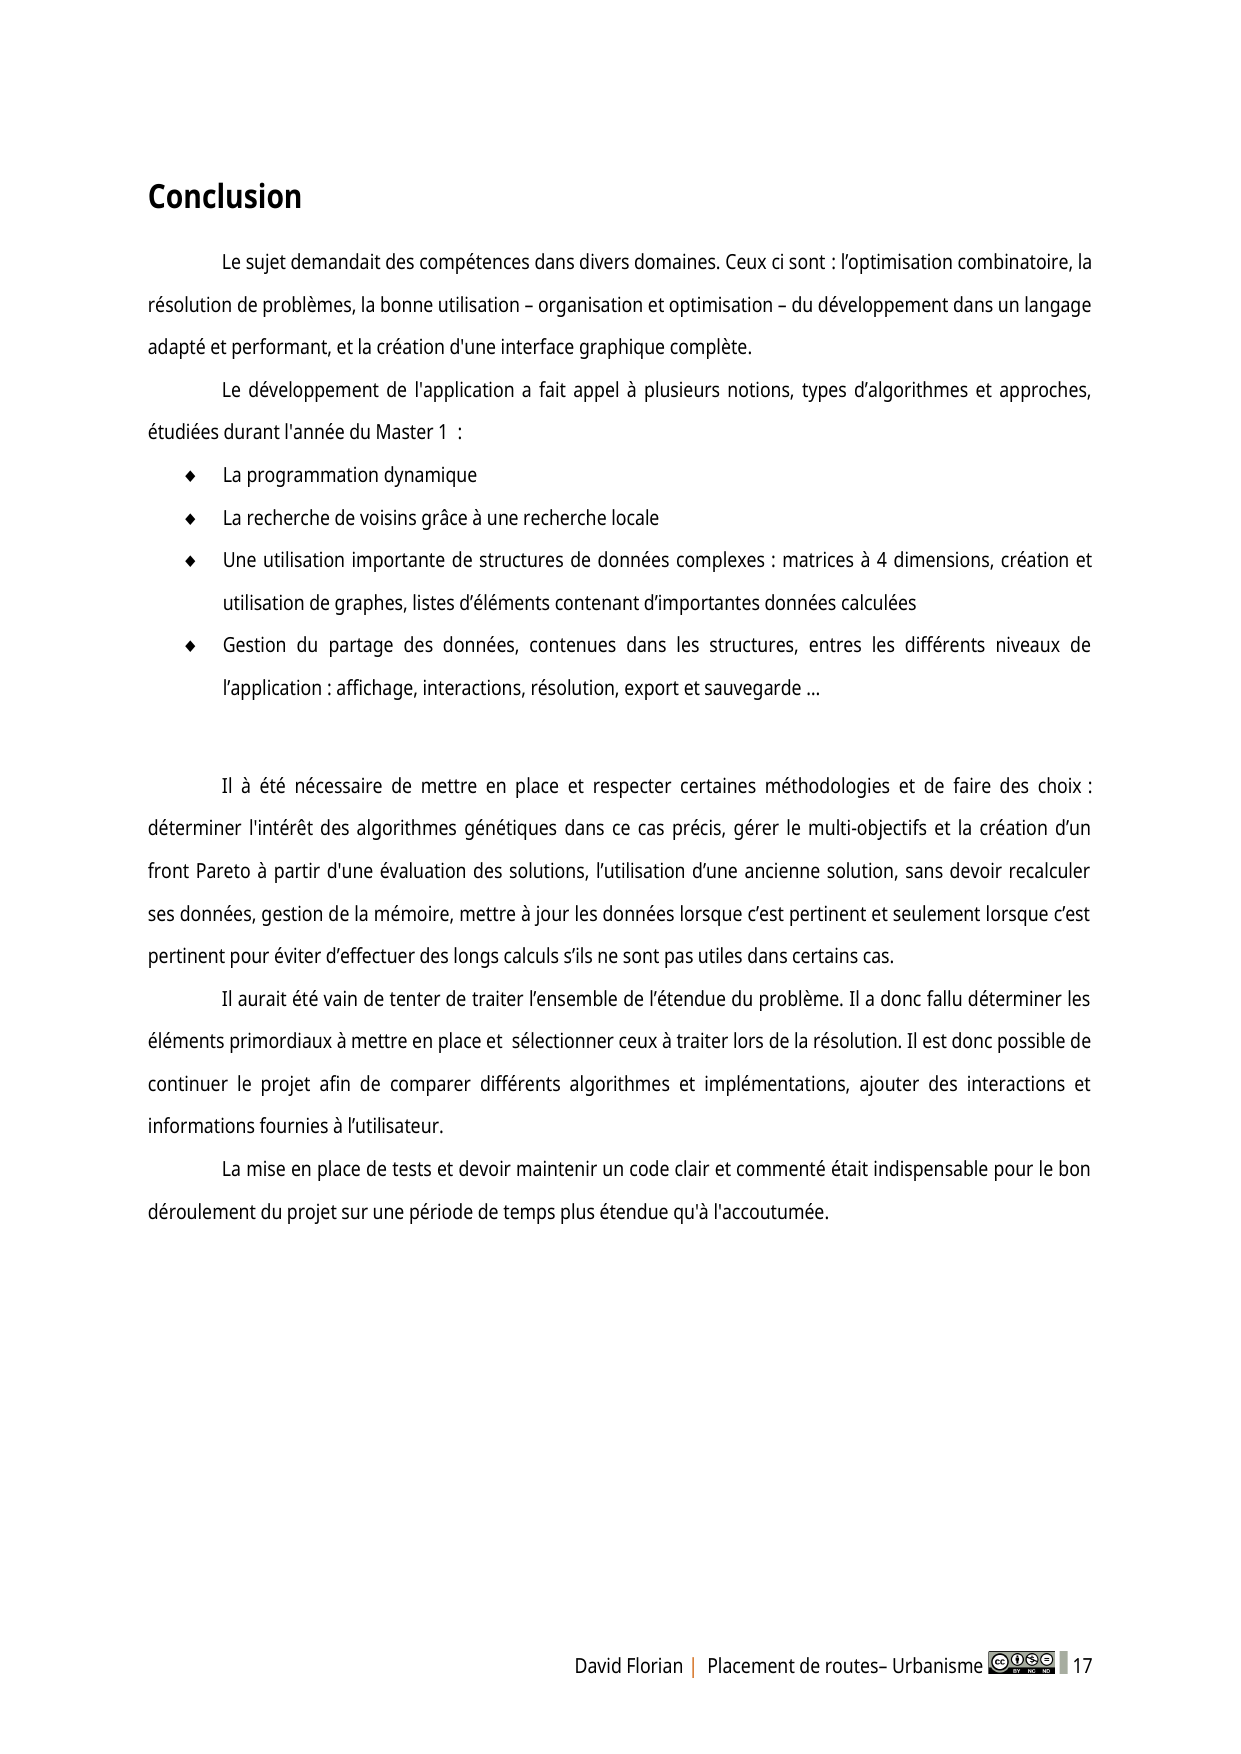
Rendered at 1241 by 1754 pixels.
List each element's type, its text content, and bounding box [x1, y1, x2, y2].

list Gestion du partage des données, contenues dans les structures, entres les différents niveaux de l’application : affichage, interactions, résolution, export et sauvegarde … [185, 631, 1092, 702]
list La recherche de voisins grâce à une recherche locale [185, 503, 1092, 531]
text Le développement de l'application a fait appel à plusieurs notions, types d’algorithmes et approches, étudiées durant l'année du Master 1 : [148, 375, 1092, 446]
text La mise en place de tests et devoir maintenir un code clair et commenté était indispensable pour le bon déroulement du projet sur une période de temps plus étendue qu'à l'accoutumée. [148, 1154, 1092, 1225]
text Le sujet demandait des compétences dans divers domaines. Ceux ci sont : l’optimisation combinatoire, la résolution de problèmes, la bonne utilisation – organisation et optimisation – du développement dans un langage adapté et performant, et la création d'une interface graphique complète. [148, 247, 1092, 361]
picture [1059, 1651, 1068, 1674]
list Une utilisation importante de structures de données complexes : matrices à 4 dimensions, création et utilisation de graphes, listes d’éléments contenant d’importantes données calculées [185, 545, 1092, 616]
text Il à été nécessaire de mettre en place et respecter certaines méthodologies et de faire des choix : déterminer l'intérêt des algorithmes génétiques dans ce cas précis, gérer le multi-objectifs et la création d’un front Pareto à partir d'une évaluation des solutions, l’utilisation d’une ancienne solution, sans devoir recalculer ses données, gestion de la mémoire, mettre à jour les données lorsque c’est pertinent et seulement lorsque c’est pertinent pour éviter d’effectuer des longs calculs s’ils ne sont pas utiles dans certains cas. [148, 771, 1092, 970]
text Il aurait été vain de tenter de traiter l’ensemble de l’étendue du problème. Il a donc fallu déterminer les éléments primordiaux à mettre en place et sélectionner ceux à traiter lors de la résolution. Il est donc possible de continuer le projet afin de comparer différents algorithmes et implémentations, ajouter des interactions et informations fournies à l’utilisateur. [148, 984, 1092, 1140]
list La programmation dynamique [185, 460, 1092, 488]
subtitle Conclusion [148, 173, 1092, 218]
picture [988, 1651, 1055, 1674]
